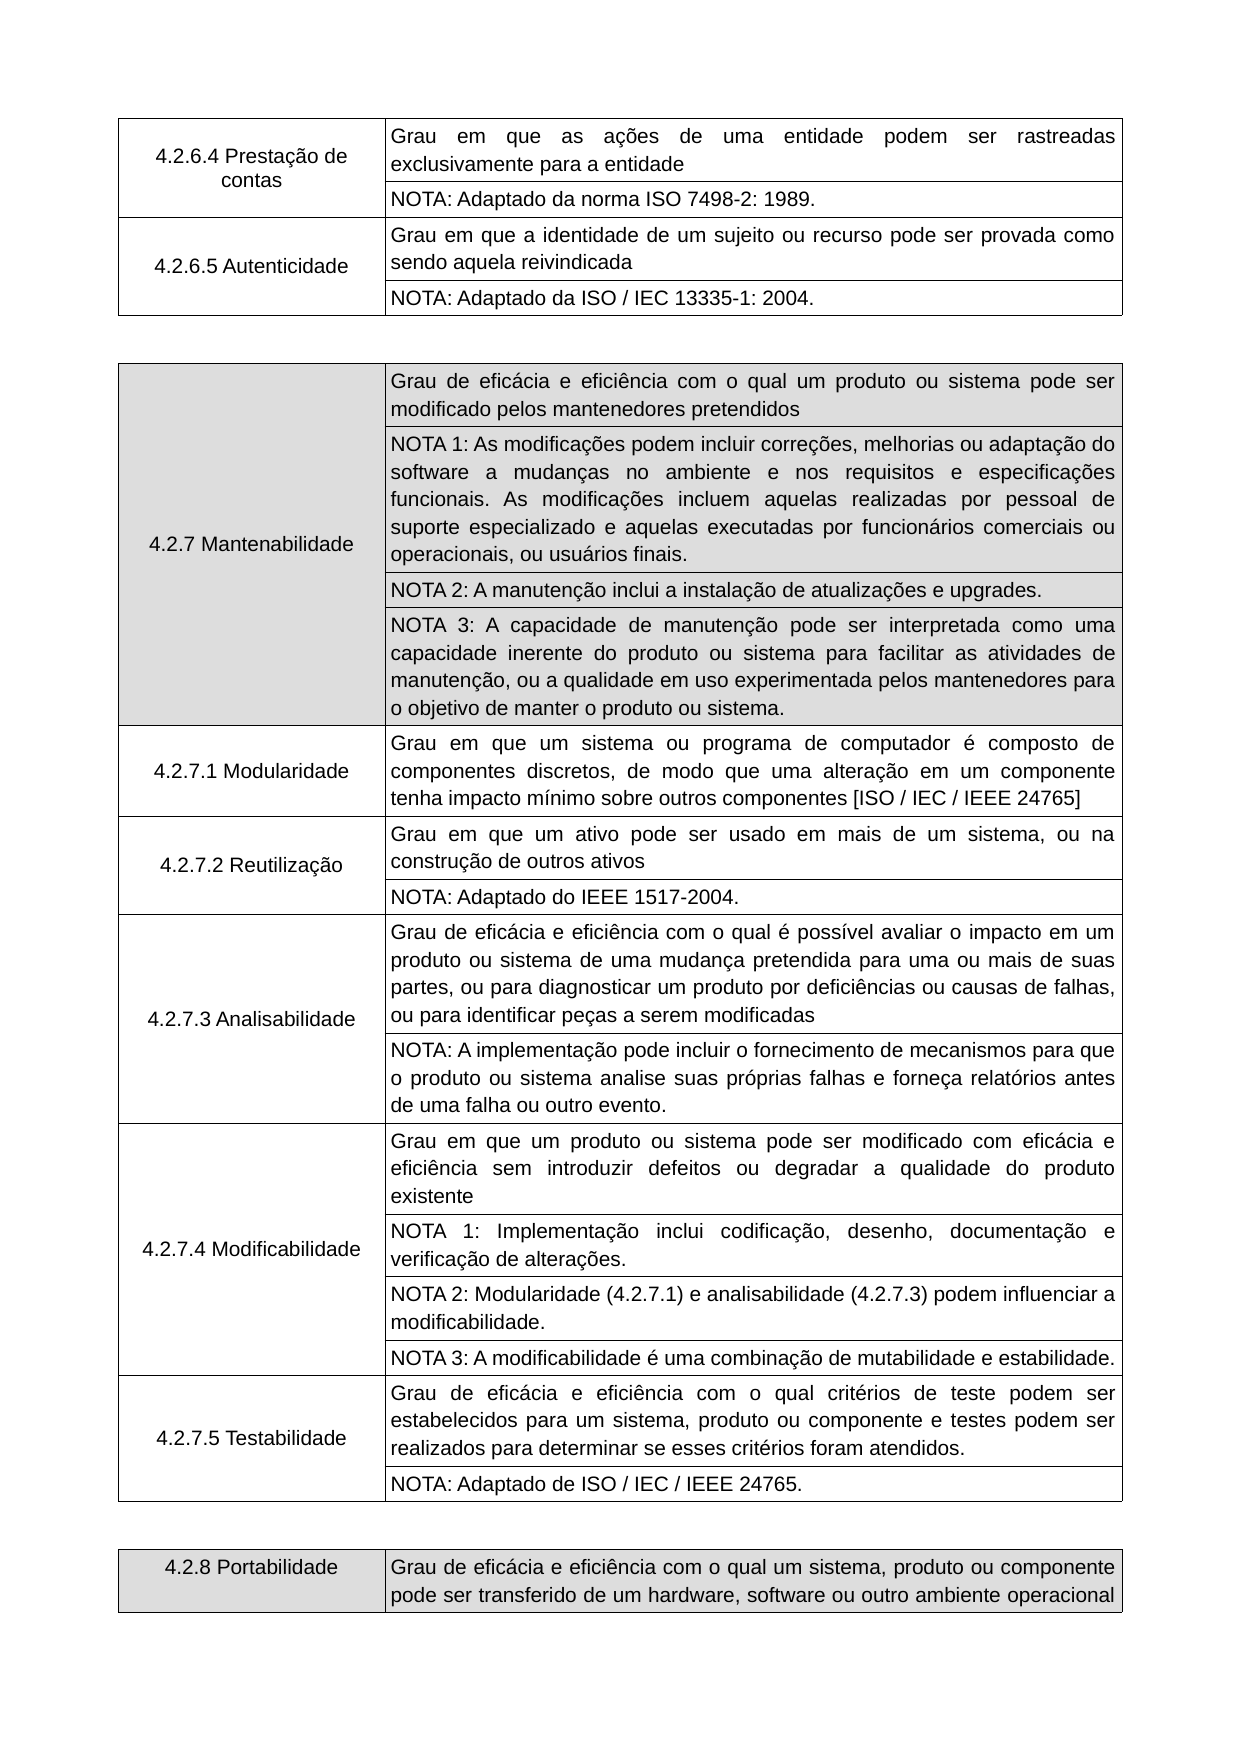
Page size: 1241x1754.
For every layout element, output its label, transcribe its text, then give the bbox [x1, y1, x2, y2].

table_cell 4.2.7.4 Modificabilidade [119, 1124, 385, 1375]
table_cell NOTA 3: A capacidade de manutenção pode ser interpretada como uma capacidade inerente do produto ou sistema para facilitar as atividades de manutenção, ou a qualidade em uso experimentada pelos mantenedores para o objetivo de manter o produto ou sistema. [386, 608, 1122, 725]
table_header Grau de eficácia e eficiência com o qual um produto ou sistema pode ser modificado pelos mantenedores pretendidos [386, 364, 1122, 426]
table_cell 4.2.6.4 Prestação de contas [119, 119, 385, 217]
table_header 4.2.7 Mantenabilidade [119, 364, 385, 725]
table_cell NOTA 1: Implementação inclui codificação, desenho, documentação e verificação de alterações. [386, 1215, 1122, 1276]
table_cell 4.2.6.5 Autenticidade [119, 218, 385, 315]
table_cell Grau em que um ativo pode ser usado em mais de um sistema, ou na construção de outros ativos [386, 817, 1122, 879]
table_cell NOTA 3: A modificabilidade é uma combinação de mutabilidade e estabilidade. [386, 1341, 1122, 1375]
table_cell 4.2.7.5 Testabilidade [119, 1376, 385, 1501]
table_cell NOTA 2: Modularidade (4.2.7.1) e analisabilidade (4.2.7.3) podem influenciar a modificabilidade. [386, 1277, 1122, 1339]
table_cell 4.2.7.3 Analisabilidade [119, 915, 385, 1123]
table_cell Grau de eficácia e eficiência com o qual critérios de teste podem ser estabelecidos para um sistema, produto ou componente e testes podem ser realizados para determinar se esses critérios foram atendidos. [386, 1376, 1122, 1466]
table_cell 4.2.7.2 Reutilização [119, 817, 385, 914]
table_cell 4.2.7.1 Modularidade [119, 726, 385, 816]
table_cell NOTA 2: A manutenção inclui a instalação de atualizações e upgrades. [386, 573, 1122, 607]
table_cell Grau de eficácia e eficiência com o qual é possível avaliar o impacto em um produto ou sistema de uma mudança pretendida para uma ou mais de suas partes, ou para diagnosticar um produto por deficiências ou causas de falhas, ou para identificar peças a serem modificadas [386, 915, 1122, 1032]
table_cell NOTA: Adaptado do IEEE 1517-2004. [386, 880, 1122, 914]
table_cell Grau em que um produto ou sistema pode ser modificado com eficácia e eficiência sem introduzir defeitos ou degradar a qualidade do produto existente [386, 1124, 1122, 1213]
table_cell NOTA: Adaptado da ISO / IEC 13335-1: 2004. [386, 281, 1122, 315]
table_cell Grau em que um sistema ou programa de computador é composto de componentes discretos, de modo que uma alteração em um componente tenha impacto mínimo sobre outros componentes [ISO / IEC / IEEE 24765] [386, 726, 1122, 816]
table_header Grau de eficácia e eficiência com o qual um sistema, produto ou componente pode ser transferido de um hardware, software ou outro ambiente operacional [386, 1550, 1122, 1612]
table_header 4.2.8 Portabilidade [119, 1550, 385, 1612]
table_cell Grau em que as ações de uma entidade podem ser rastreadas exclusivamente para a entidade [386, 119, 1122, 181]
table_cell NOTA: Adaptado de ISO / IEC / IEEE 24765. [386, 1467, 1122, 1501]
table_cell NOTA: Adaptado da norma ISO 7498-2: 1989. [386, 182, 1122, 217]
table_cell NOTA: A implementação pode incluir o fornecimento de mecanismos para que o produto ou sistema analise suas próprias falhas e forneça relatórios antes de uma falha ou outro evento. [386, 1034, 1122, 1123]
table_cell Grau em que a identidade de um sujeito ou recurso pode ser provada como sendo aquela reivindicada [386, 218, 1122, 280]
table_cell NOTA 1: As modificações podem incluir correções, melhorias ou adaptação do software a mudanças no ambiente e nos requisitos e especificações funcionais. As modificações incluem aquelas realizadas por pessoal de suporte especializado e aquelas executadas por funcionários comerciais ou operacionais, ou usuários finais. [386, 427, 1122, 572]
